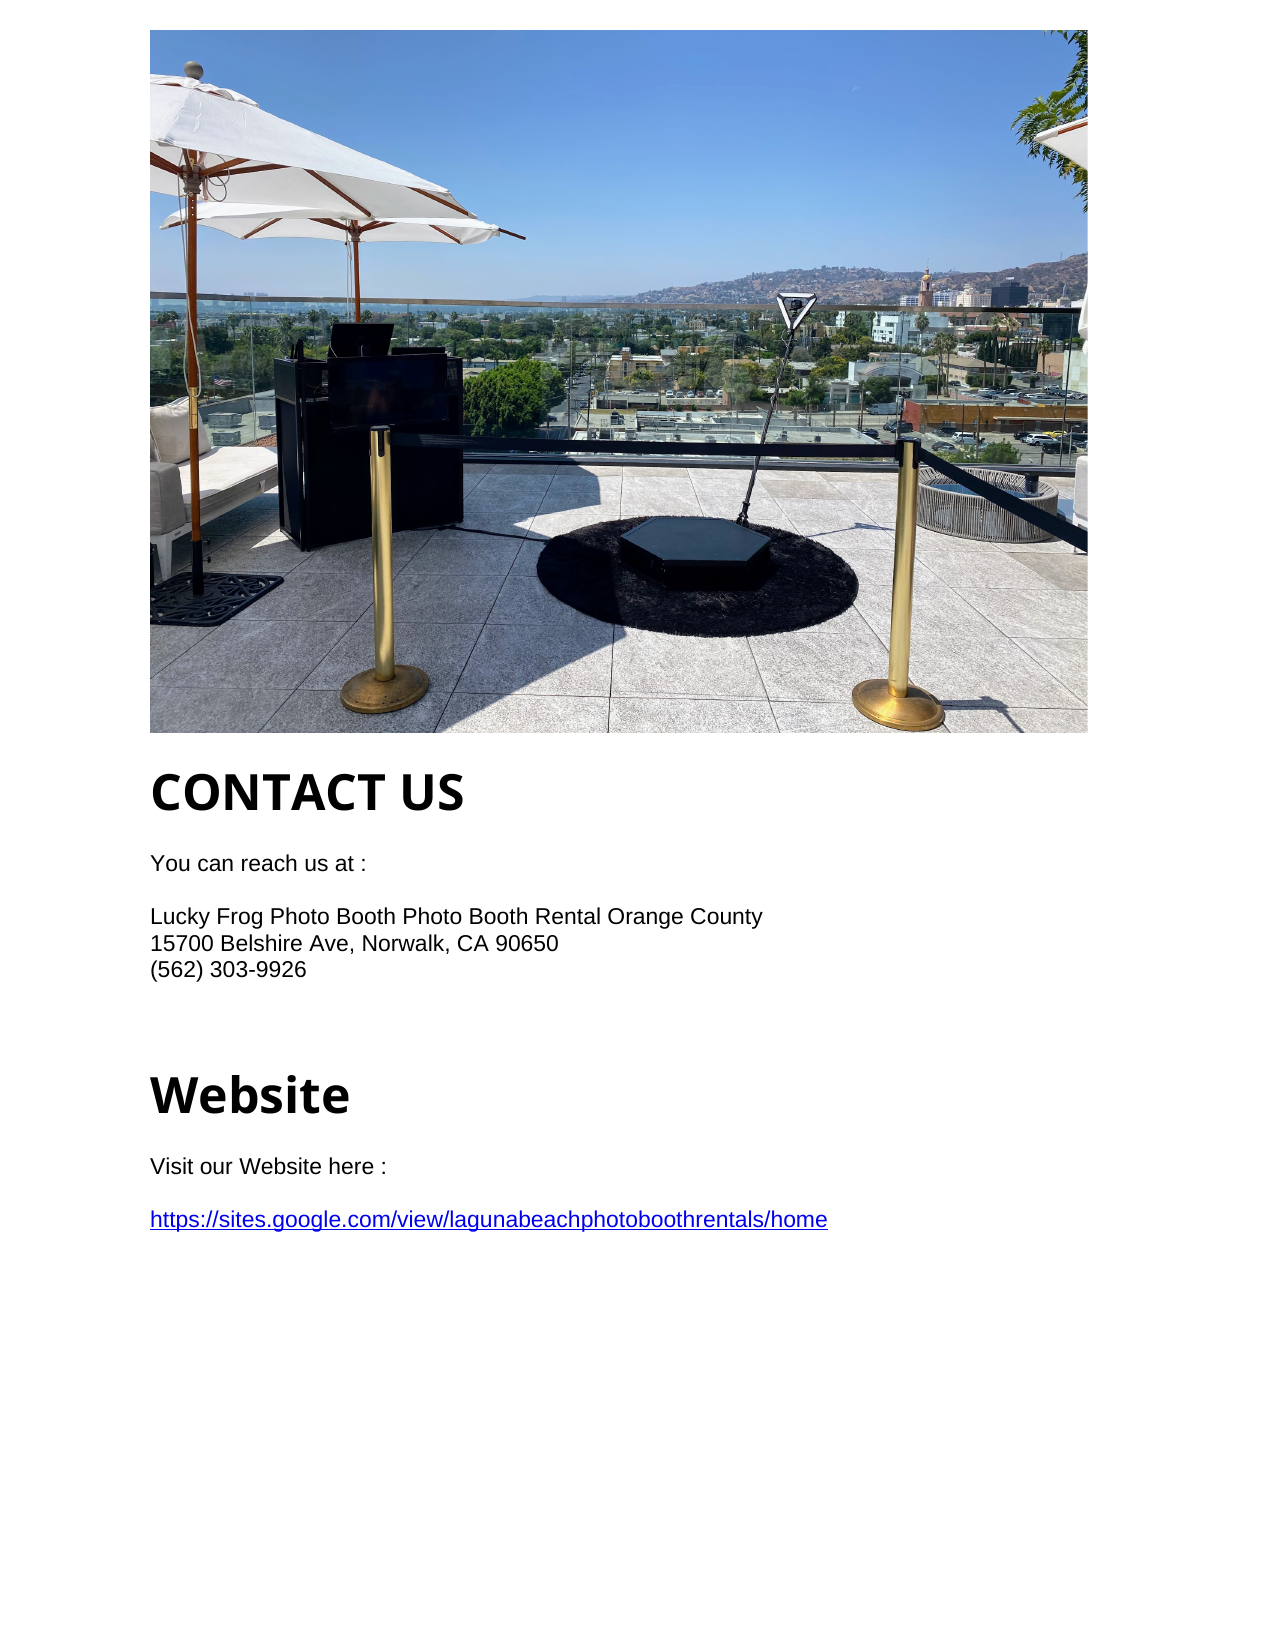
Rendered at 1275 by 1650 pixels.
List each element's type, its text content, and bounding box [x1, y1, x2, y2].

text 15700 Belshire Ave, Norwalk, CA 90650 [150, 929, 1125, 956]
text You can reach us at : [150, 850, 1125, 877]
text (562) 303-9926 [150, 956, 1125, 982]
text Visit our Website here : [150, 1153, 1125, 1179]
subtitle Website [150, 1060, 1125, 1128]
picture [150, 30, 1088, 733]
subtitle CONTACT US [150, 757, 1125, 825]
text Lucky Frog Photo Booth Photo Booth Rental Orange County [150, 903, 1125, 929]
text https://sites.google.com/view/lagunabeachphotoboothrentals/home [150, 1206, 1125, 1232]
